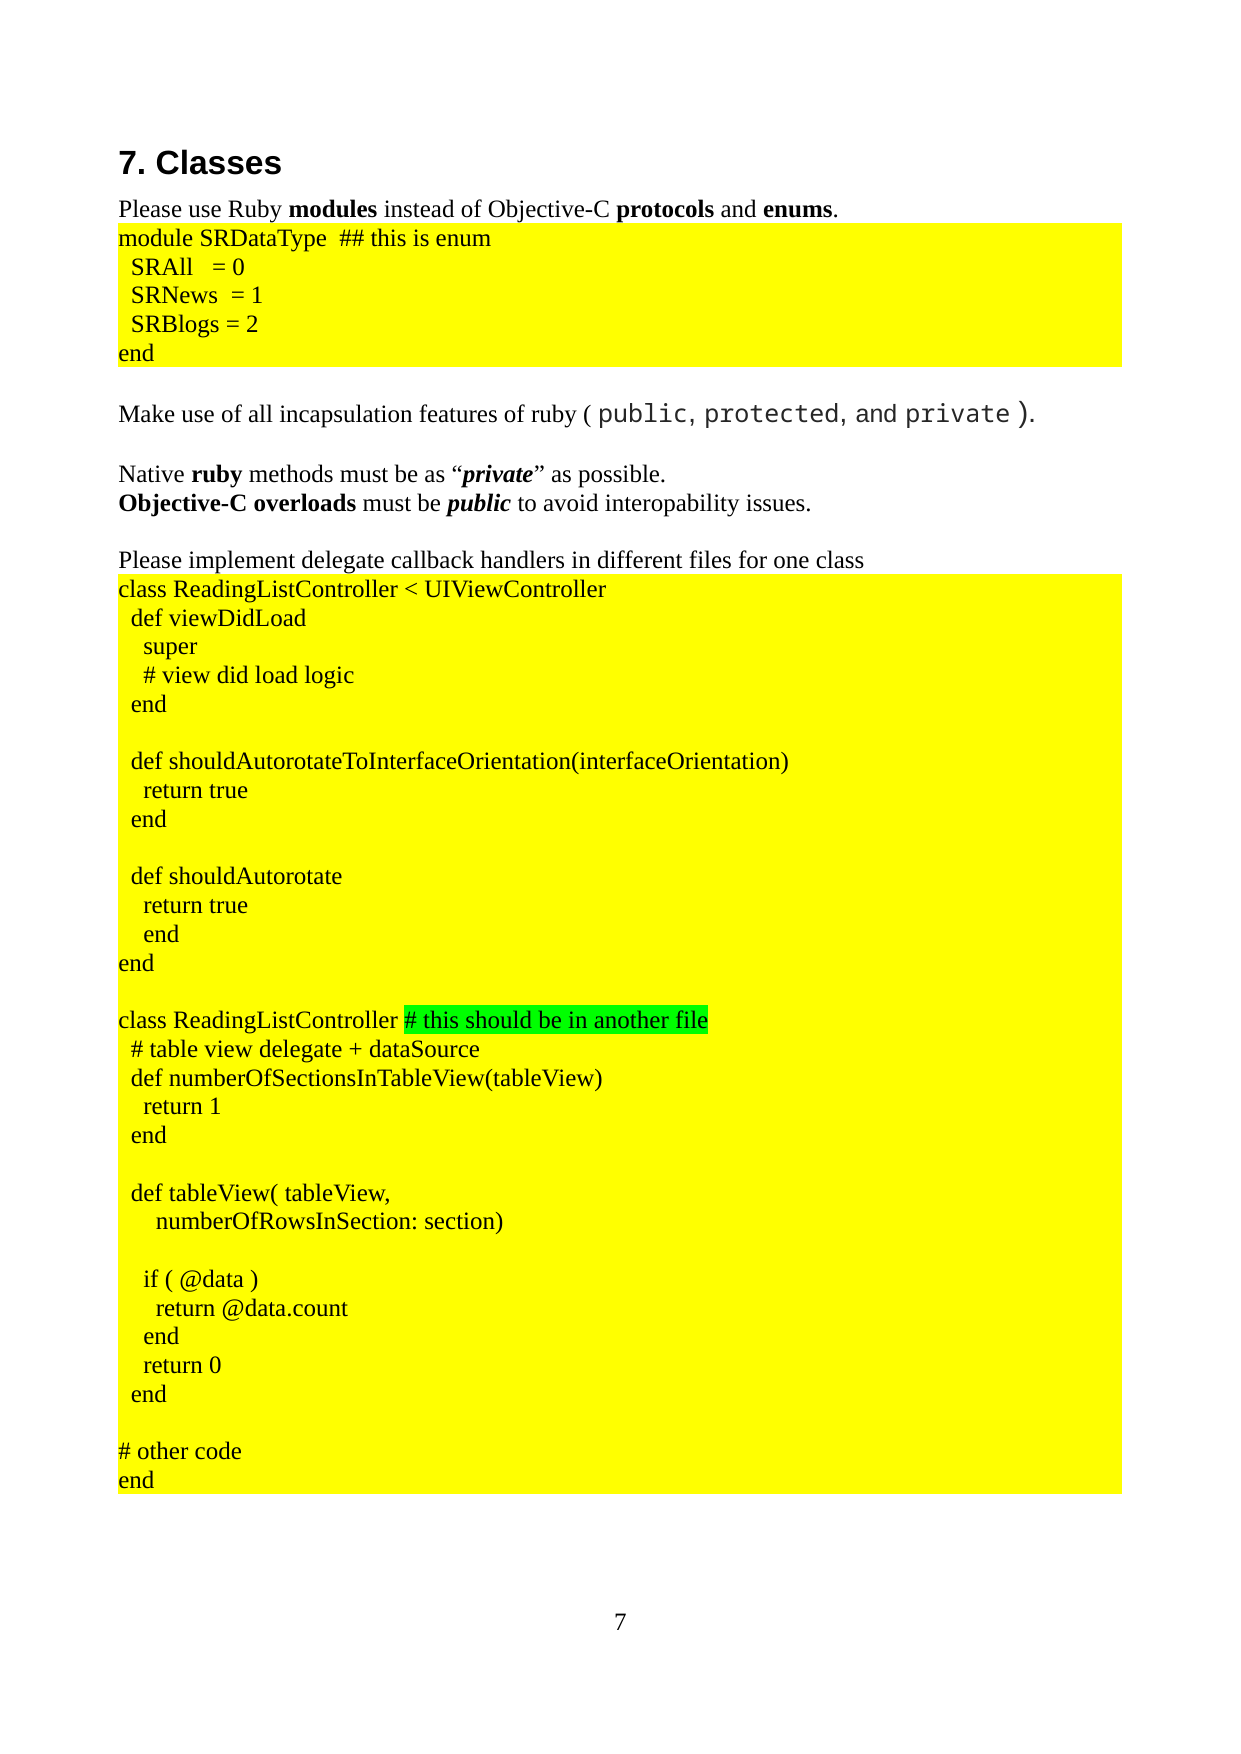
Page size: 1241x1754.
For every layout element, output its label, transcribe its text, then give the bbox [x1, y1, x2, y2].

text class ReadingListController # this should be in another file [118, 1005, 1122, 1034]
text if ( @data ) [118, 1264, 1122, 1293]
text numberOfRowsInSection: section) [118, 1206, 1122, 1235]
text return 0 [118, 1350, 1122, 1379]
text end [118, 804, 1122, 833]
text # view did load logic [118, 660, 1122, 689]
text Please implement delegate callback handlers in different files for one class [118, 545, 1122, 574]
text end [118, 338, 1122, 367]
text class ReadingListController < UIViewController [118, 574, 1122, 603]
text def numberOfSectionsInTableView(tableView) [118, 1063, 1122, 1091]
text return true [118, 890, 1122, 919]
text SRBlogs = 2 [118, 309, 1122, 338]
text Make use of all incapsulation features of ruby ( public, protected, and private ). [118, 396, 1122, 430]
text end [118, 1379, 1122, 1408]
text end [118, 1465, 1122, 1494]
text Native ruby methods must be as “private” as possible. [118, 459, 1122, 488]
text def tableView( tableView, [118, 1178, 1122, 1206]
text end [118, 919, 1122, 948]
text end [118, 1120, 1122, 1149]
text Objective-C overloads must be public to avoid interopability issues. [118, 488, 1122, 516]
text end [118, 1321, 1122, 1350]
text end [118, 689, 1122, 718]
text SRNews = 1 [118, 281, 1122, 309]
text super [118, 631, 1122, 660]
subtitle 7. Classes [118, 143, 1122, 182]
text def shouldAutorotateToInterfaceOrientation(interfaceOrientation) [118, 746, 1122, 775]
text return 1 [118, 1091, 1122, 1120]
text module SRDataType ## this is enum [118, 223, 1122, 252]
text def viewDidLoad [118, 603, 1122, 631]
text end [118, 948, 1122, 976]
text # table view delegate + dataSource [118, 1034, 1122, 1063]
text # other code [118, 1436, 1122, 1465]
text SRAll = 0 [118, 252, 1122, 281]
text return @data.count [118, 1293, 1122, 1321]
text return true [118, 775, 1122, 804]
text def shouldAutorotate [118, 861, 1122, 890]
text Please use Ruby modules instead of Objective-C protocols and enums. [118, 194, 1122, 223]
